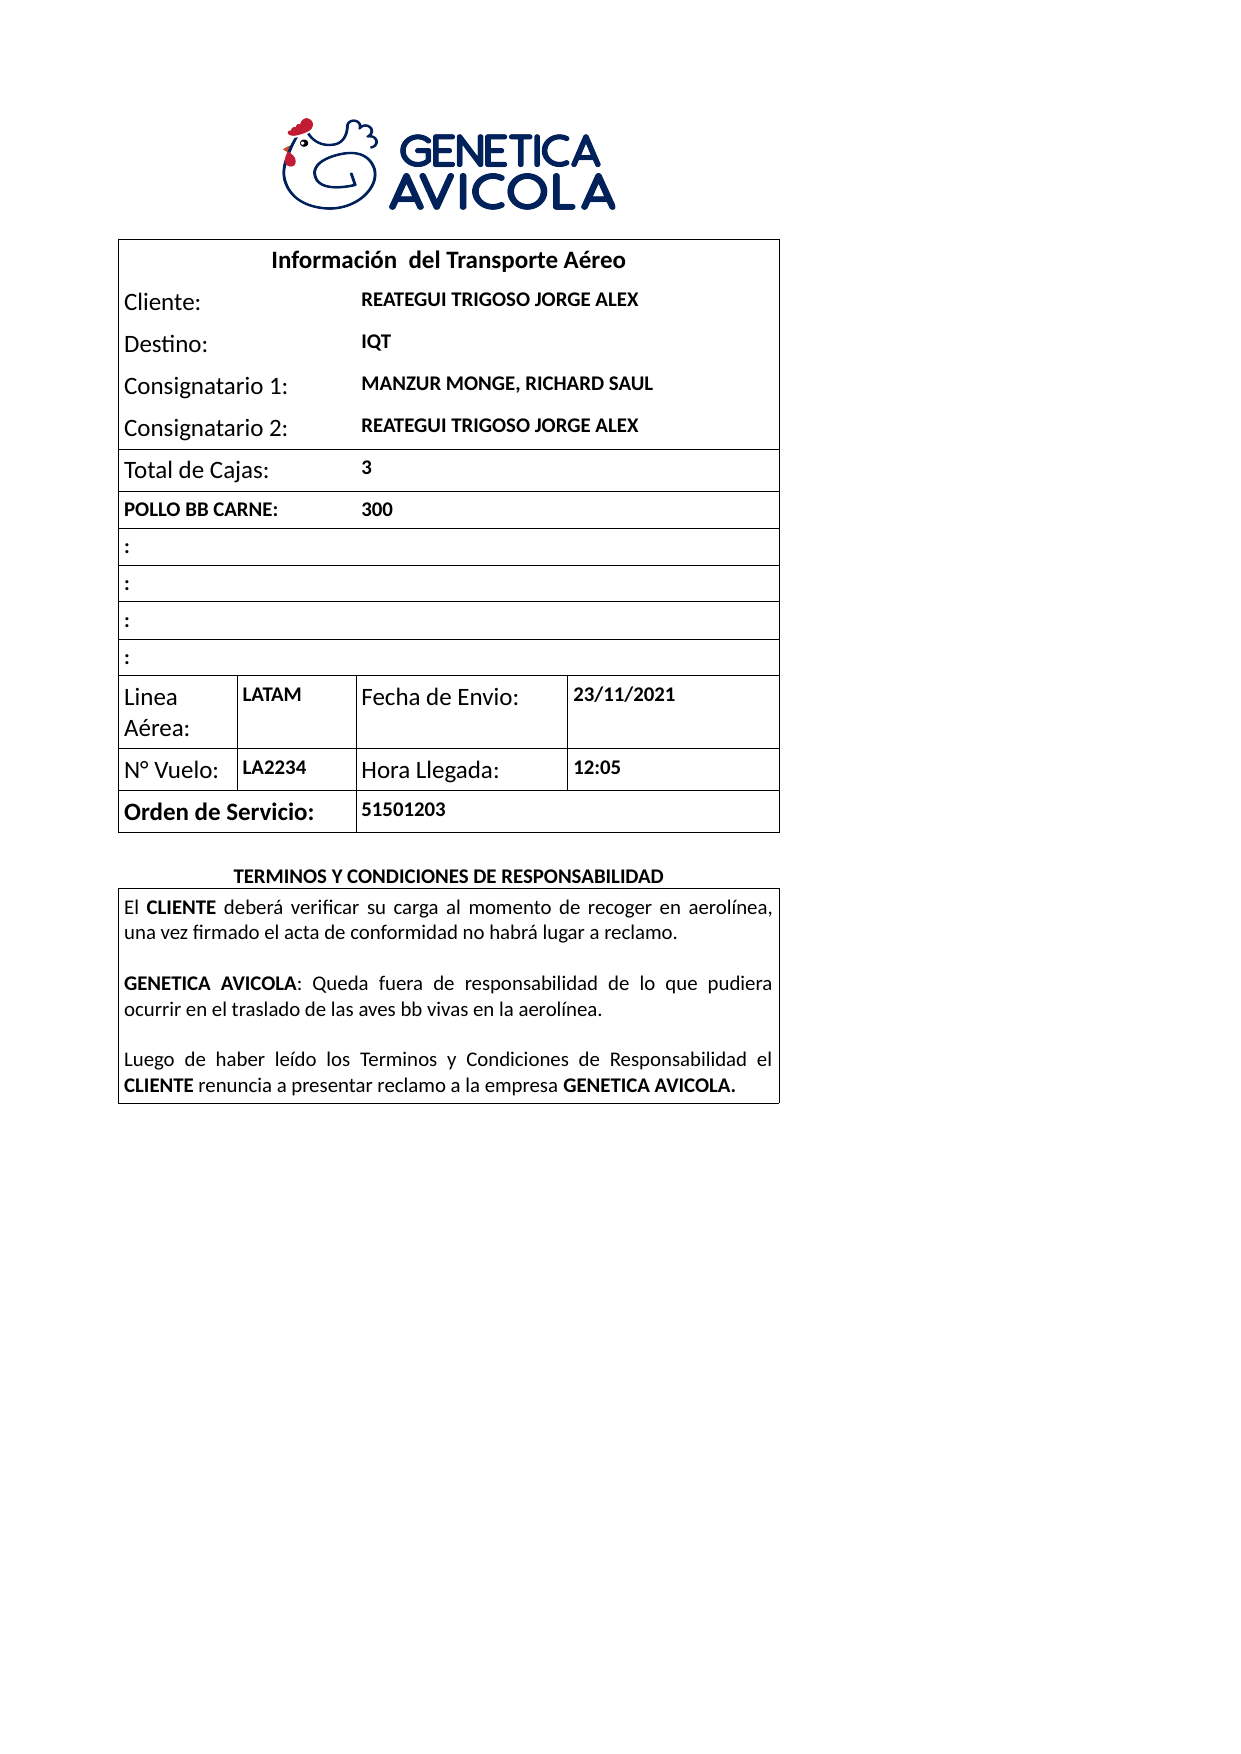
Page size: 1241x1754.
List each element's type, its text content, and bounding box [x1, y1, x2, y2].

table_cell N° Vuelo: [119, 749, 237, 790]
table_cell MANZUR MONGE, RICHARD SAUL [356, 365, 779, 406]
table_cell 51501203 [357, 791, 779, 832]
table_cell Hora Llegada: [357, 749, 567, 790]
table_cell El CLIENTE deberá verificar su carga al momento de recoger en aerolínea, una vez firmado el acta de conformidad no habrá lugar a reclamo. GENETICA AVICOLA: Queda fuera de responsabilidad de lo que pudiera ocurrir en el traslado de las aves bb vivas en la aerolínea. Luego de haber leído los Terminos y Condiciones de Responsabilidad el CLIENTE renuncia a presentar reclamo a la empresa GENETICA AVICOLA. [119, 889, 779, 1103]
table_cell Fecha de Envio: [357, 676, 567, 748]
table_cell POLLO BB CARNE: [119, 492, 356, 527]
picture [282, 118, 616, 210]
table_cell IQT [356, 323, 779, 364]
table_cell REATEGUI TRIGOSO JORGE ALEX [356, 406, 779, 448]
table_cell : [119, 566, 356, 601]
table_cell Destino: [119, 323, 356, 364]
table_cell Cliente: [119, 281, 356, 322]
table_cell 300 [356, 492, 779, 527]
table_cell [356, 566, 779, 601]
table_cell : [119, 529, 356, 564]
table_cell [356, 602, 779, 638]
table_cell LA2234 [238, 749, 356, 790]
table_cell Linea Aérea: [119, 676, 237, 748]
table_cell Total de Cajas: [119, 450, 356, 491]
table_cell : [119, 640, 356, 675]
table_header Información del Transporte Aéreo [119, 240, 779, 281]
table_cell [356, 640, 779, 675]
table_cell REATEGUI TRIGOSO JORGE ALEX [356, 281, 779, 322]
table_cell [356, 529, 779, 564]
table_cell LATAM [238, 676, 356, 748]
table_cell 12:05 [568, 749, 779, 790]
table_cell 3 [356, 450, 779, 491]
table_cell : [119, 602, 356, 638]
table_cell Consignatario 1: [119, 365, 356, 406]
table_cell TERMINOS Y CONDICIONES DE RESPONSABILIDAD [118, 833, 779, 888]
table_cell Consignatario 2: [119, 406, 356, 448]
table_cell 23/11/2021 [568, 676, 779, 748]
table_cell Orden de Servicio: [119, 791, 356, 832]
